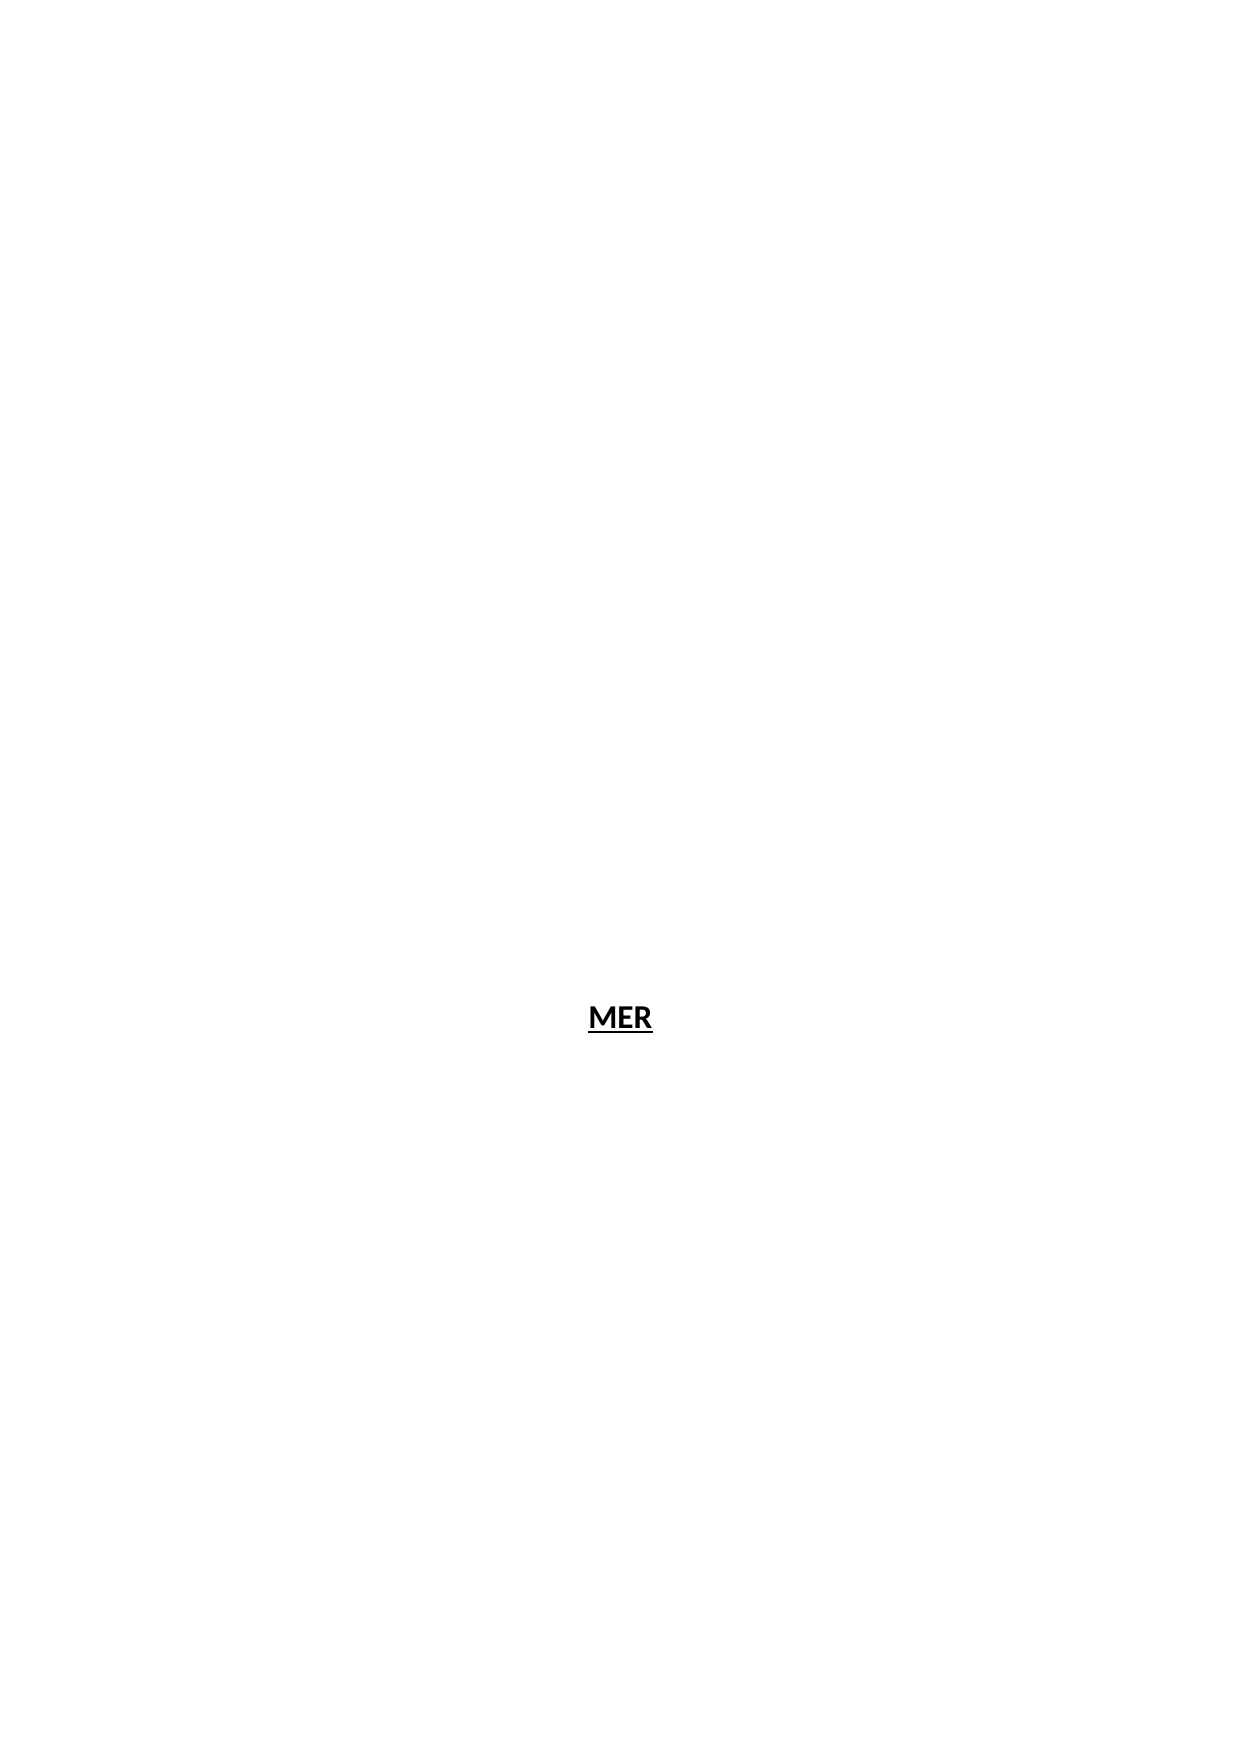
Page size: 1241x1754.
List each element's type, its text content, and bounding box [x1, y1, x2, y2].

text MER [177, 996, 1063, 1037]
